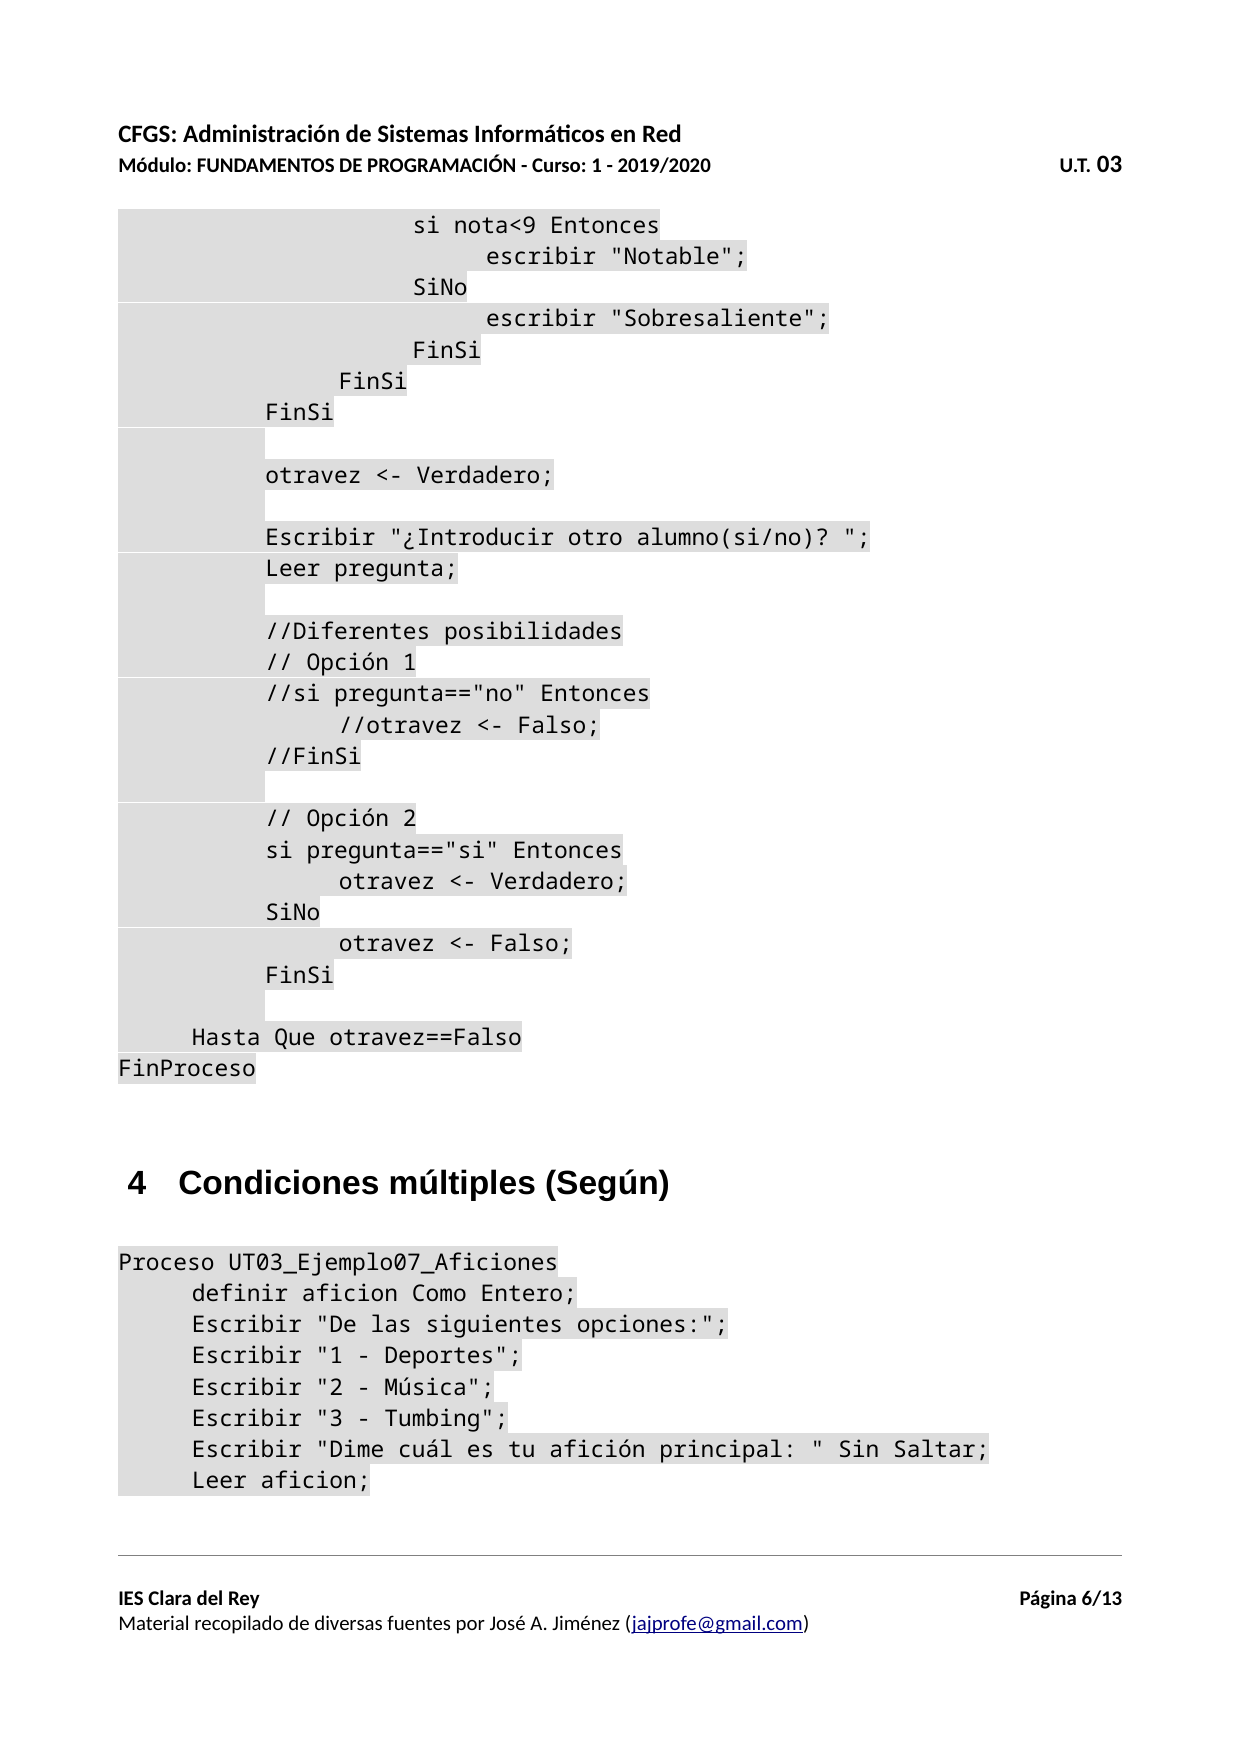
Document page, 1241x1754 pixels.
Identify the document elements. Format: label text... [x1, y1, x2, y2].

subtitle Condiciones múltiples (Según) [118, 1163, 1122, 1202]
text //otravez <- Falso; [600, 709, 1122, 740]
text definir aficion Como Entero; [577, 1277, 1122, 1308]
text //si pregunta=="no" Entonces [118, 677, 1122, 709]
text Hasta Que otravez==Falso [522, 1021, 1122, 1052]
text FinSi [407, 365, 1122, 396]
text escribir "Notable"; [747, 240, 1122, 271]
text otravez <- Verdadero; [554, 459, 1122, 490]
text Escribir "1 - Deportes"; [522, 1339, 1122, 1371]
text SiNo [467, 271, 1122, 302]
text FinProceso [118, 1052, 1122, 1084]
text Escribir "¿Introducir otro alumno(si/no)? "; [870, 521, 1122, 552]
text Leer aficion; [370, 1464, 1122, 1496]
text Escribir "2 - Música"; [494, 1371, 1122, 1402]
text escribir "Sobresaliente"; [118, 302, 1122, 334]
text si nota<9 Entonces [660, 209, 1122, 240]
text otravez <- Falso; [118, 927, 1122, 959]
text otravez <- Verdadero; [627, 865, 1122, 896]
text // Opción 1 [416, 646, 1122, 677]
text //Diferentes posibilidades [623, 615, 1122, 646]
text FinSi [334, 959, 1122, 990]
text FinSi [334, 396, 1122, 427]
text FinSi [481, 334, 1122, 365]
text // Opción 2 [118, 802, 1122, 834]
text si pregunta=="si" Entonces [623, 834, 1122, 865]
text //FinSi [361, 740, 1122, 771]
text Leer pregunta; [118, 552, 1122, 584]
text SiNo [320, 896, 1122, 927]
text Escribir "De las siguientes opciones:"; [728, 1308, 1122, 1339]
text Escribir "3 - Tumbing"; [508, 1402, 1122, 1433]
text Escribir "Dime cuál es tu afición principal: " Sin Saltar; [989, 1433, 1122, 1464]
text Proceso UT03_Ejemplo07_Aficiones [558, 1246, 1122, 1277]
